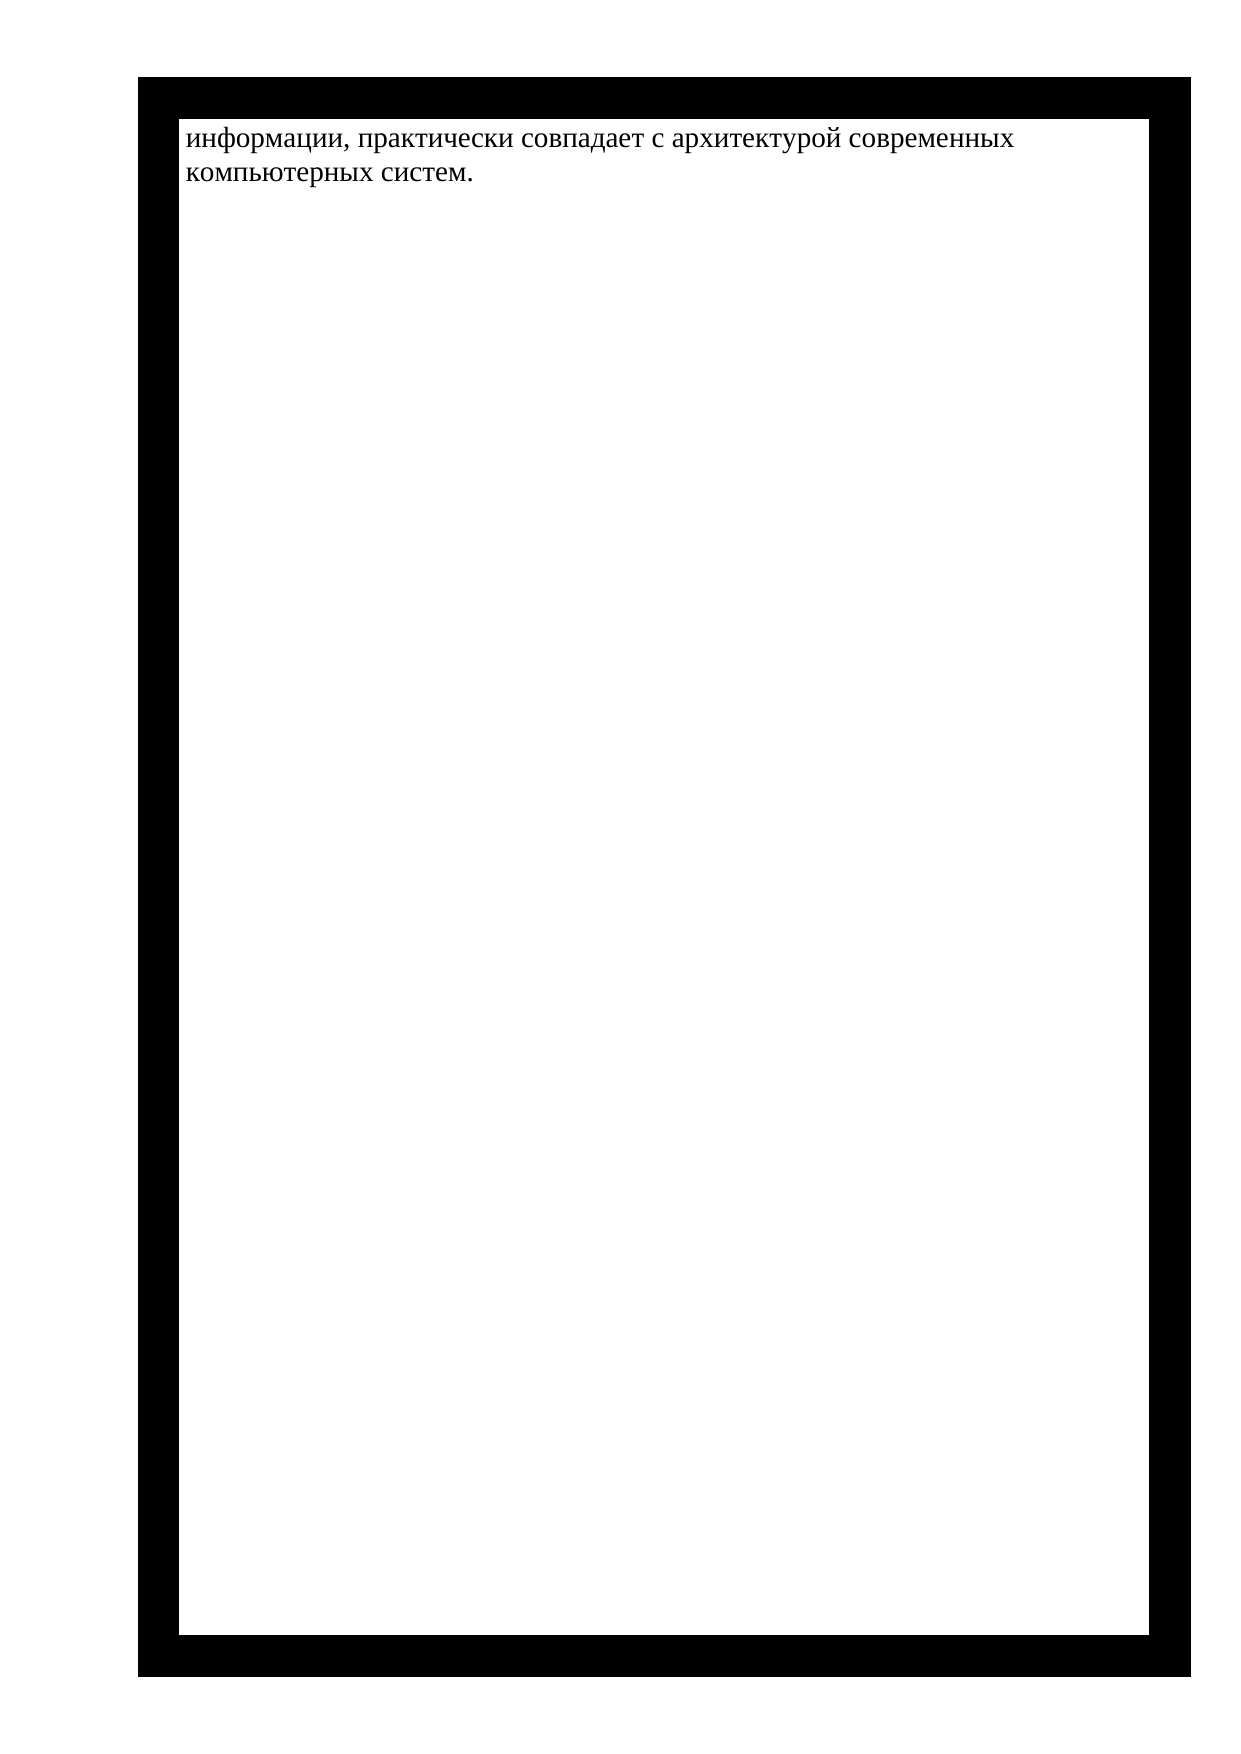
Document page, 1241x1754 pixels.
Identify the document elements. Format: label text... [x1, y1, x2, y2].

subtitle информации, практически совпадает с архитектурой современных компьютерных систем. [186, 121, 1143, 188]
